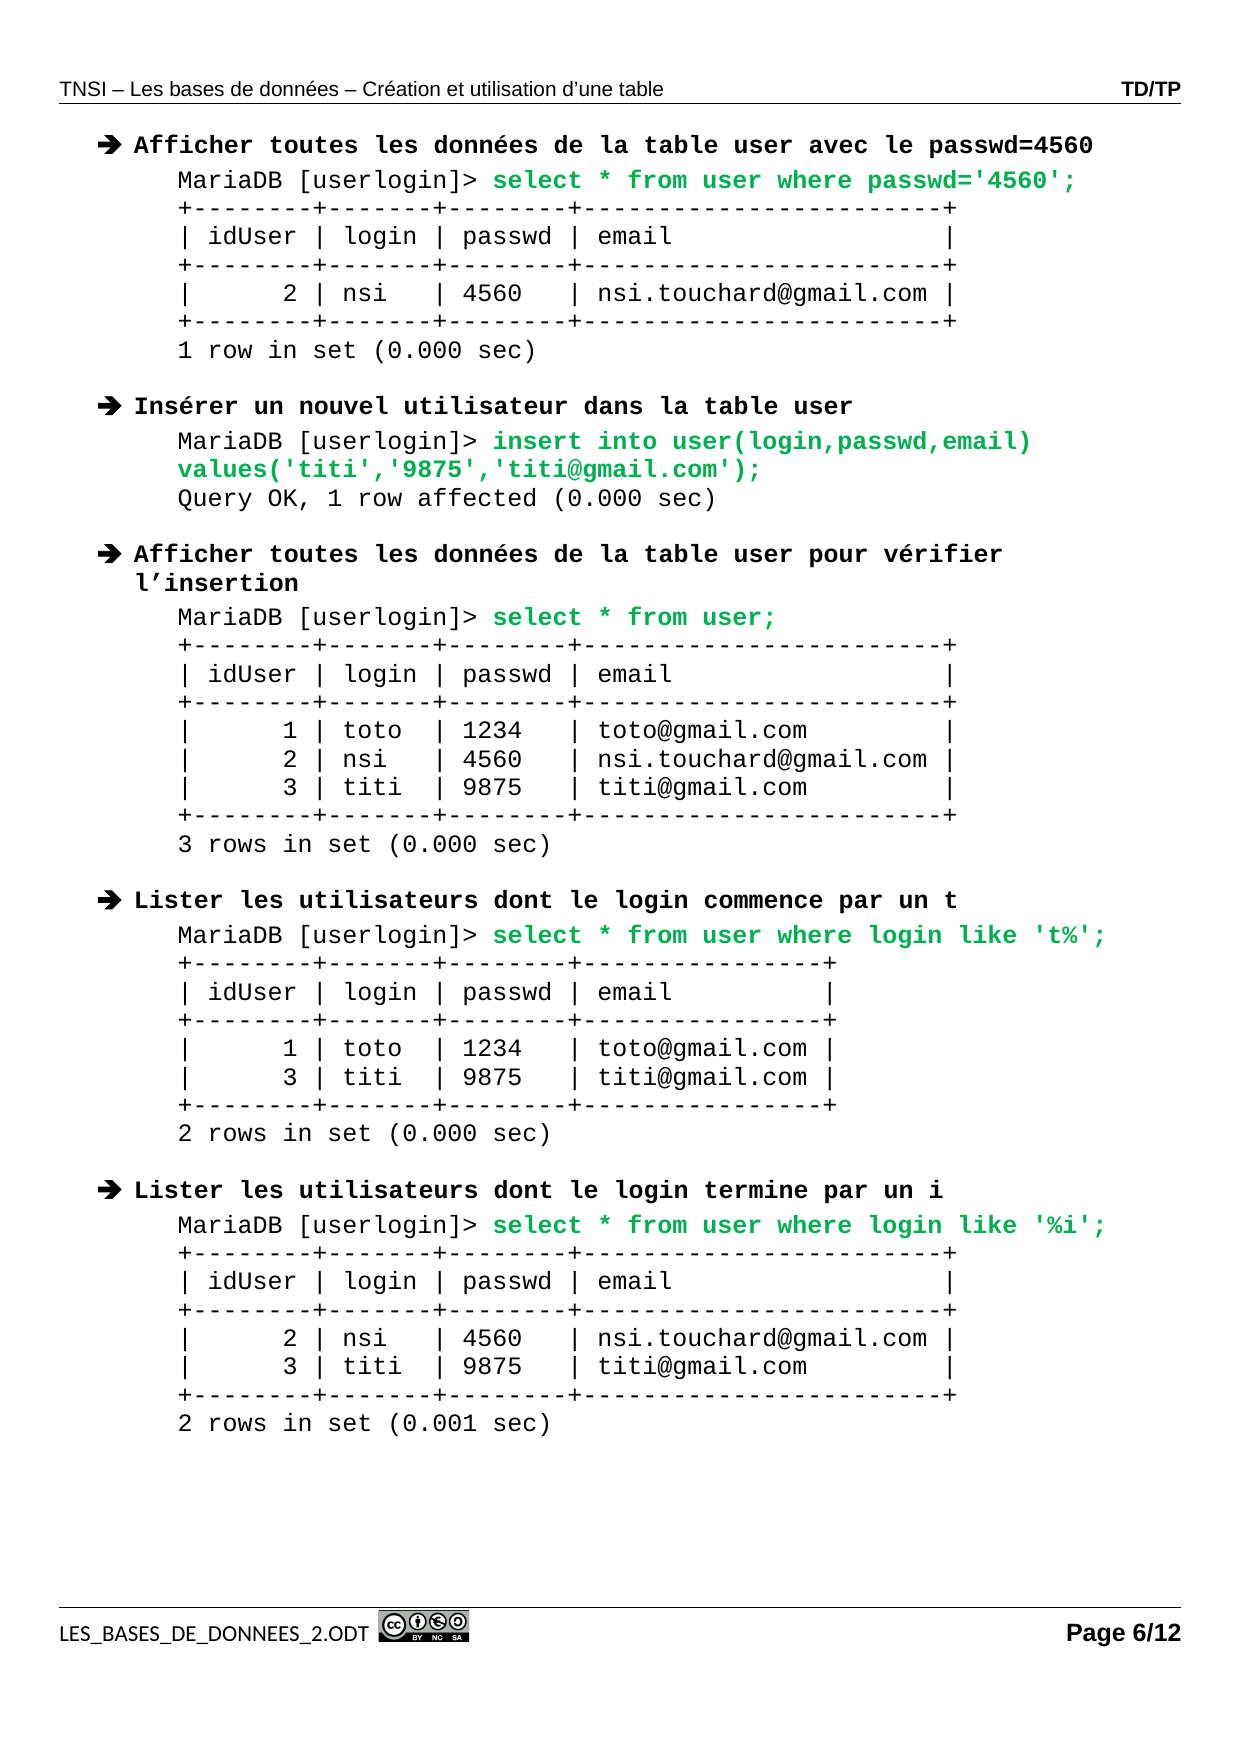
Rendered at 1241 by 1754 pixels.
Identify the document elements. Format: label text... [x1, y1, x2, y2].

text 1 row in set (0.000 sec) [177, 337, 1181, 366]
list Insérer un nouvel utilisateur dans la table user [96, 394, 1181, 422]
text MariaDB [userlogin]> insert into user(login,passwd,email) values('titi','9875','titi@gmail.com'); [177, 428, 1181, 485]
text +--------+-------+--------+------------------------+ [177, 1297, 1181, 1326]
text | 2 | nsi | 4560 | nsi.touchard@gmail.com | [177, 281, 1181, 309]
text +--------+-------+--------+------------------------+ [177, 633, 1181, 661]
text +--------+-------+--------+------------------------+ [177, 252, 1181, 281]
text | 3 | titi | 9875 | titi@gmail.com | [177, 775, 1181, 803]
text | 3 | titi | 9875 | titi@gmail.com | [177, 1354, 1181, 1382]
text MariaDB [userlogin]> select * from user; [177, 605, 1181, 633]
text MariaDB [userlogin]> select * from user where passwd='4560'; [177, 167, 1181, 196]
text | 3 | titi | 9875 | titi@gmail.com | [177, 1064, 1181, 1093]
text MariaDB [userlogin]> select * from user where login like '%i'; [177, 1212, 1181, 1241]
text | idUser | login | passwd | email | [177, 661, 1181, 690]
text | 2 | nsi | 4560 | nsi.touchard@gmail.com | [177, 1326, 1181, 1354]
text +--------+-------+--------+------------------------+ [177, 803, 1181, 831]
text Query OK, 1 row affected (0.000 sec) [177, 485, 1181, 513]
text | idUser | login | passwd | email | [177, 1269, 1181, 1297]
text 3 rows in set (0.000 sec) [177, 831, 1181, 860]
text +--------+-------+--------+----------------+ [177, 1093, 1181, 1121]
text MariaDB [userlogin]> select * from user where login like 't%'; [177, 923, 1181, 951]
text +--------+-------+--------+------------------------+ [177, 1382, 1181, 1411]
text | 1 | toto | 1234 | toto@gmail.com | [177, 1036, 1181, 1064]
list Afficher toutes les données de la table user avec le passwd=4560 [96, 133, 1181, 161]
text +--------+-------+--------+------------------------+ [177, 690, 1181, 718]
text | idUser | login | passwd | email | [177, 979, 1181, 1008]
list Afficher toutes les données de la table user pour vérifier l’insertion [96, 542, 1181, 598]
text +--------+-------+--------+------------------------+ [177, 1241, 1181, 1269]
text | idUser | login | passwd | email | [177, 224, 1181, 252]
text +--------+-------+--------+------------------------+ [177, 309, 1181, 337]
text | 2 | nsi | 4560 | nsi.touchard@gmail.com | [177, 746, 1181, 775]
text 2 rows in set (0.001 sec) [177, 1411, 1181, 1439]
text +--------+-------+--------+------------------------+ [177, 196, 1181, 224]
picture [378, 1610, 470, 1642]
text 2 rows in set (0.000 sec) [177, 1121, 1181, 1149]
text +--------+-------+--------+----------------+ [177, 1008, 1181, 1036]
list Lister les utilisateurs dont le login commence par un t [96, 888, 1181, 916]
text +--------+-------+--------+----------------+ [177, 951, 1181, 979]
text | 1 | toto | 1234 | toto@gmail.com | [177, 718, 1181, 746]
list Lister les utilisateurs dont le login termine par un i [96, 1178, 1181, 1206]
